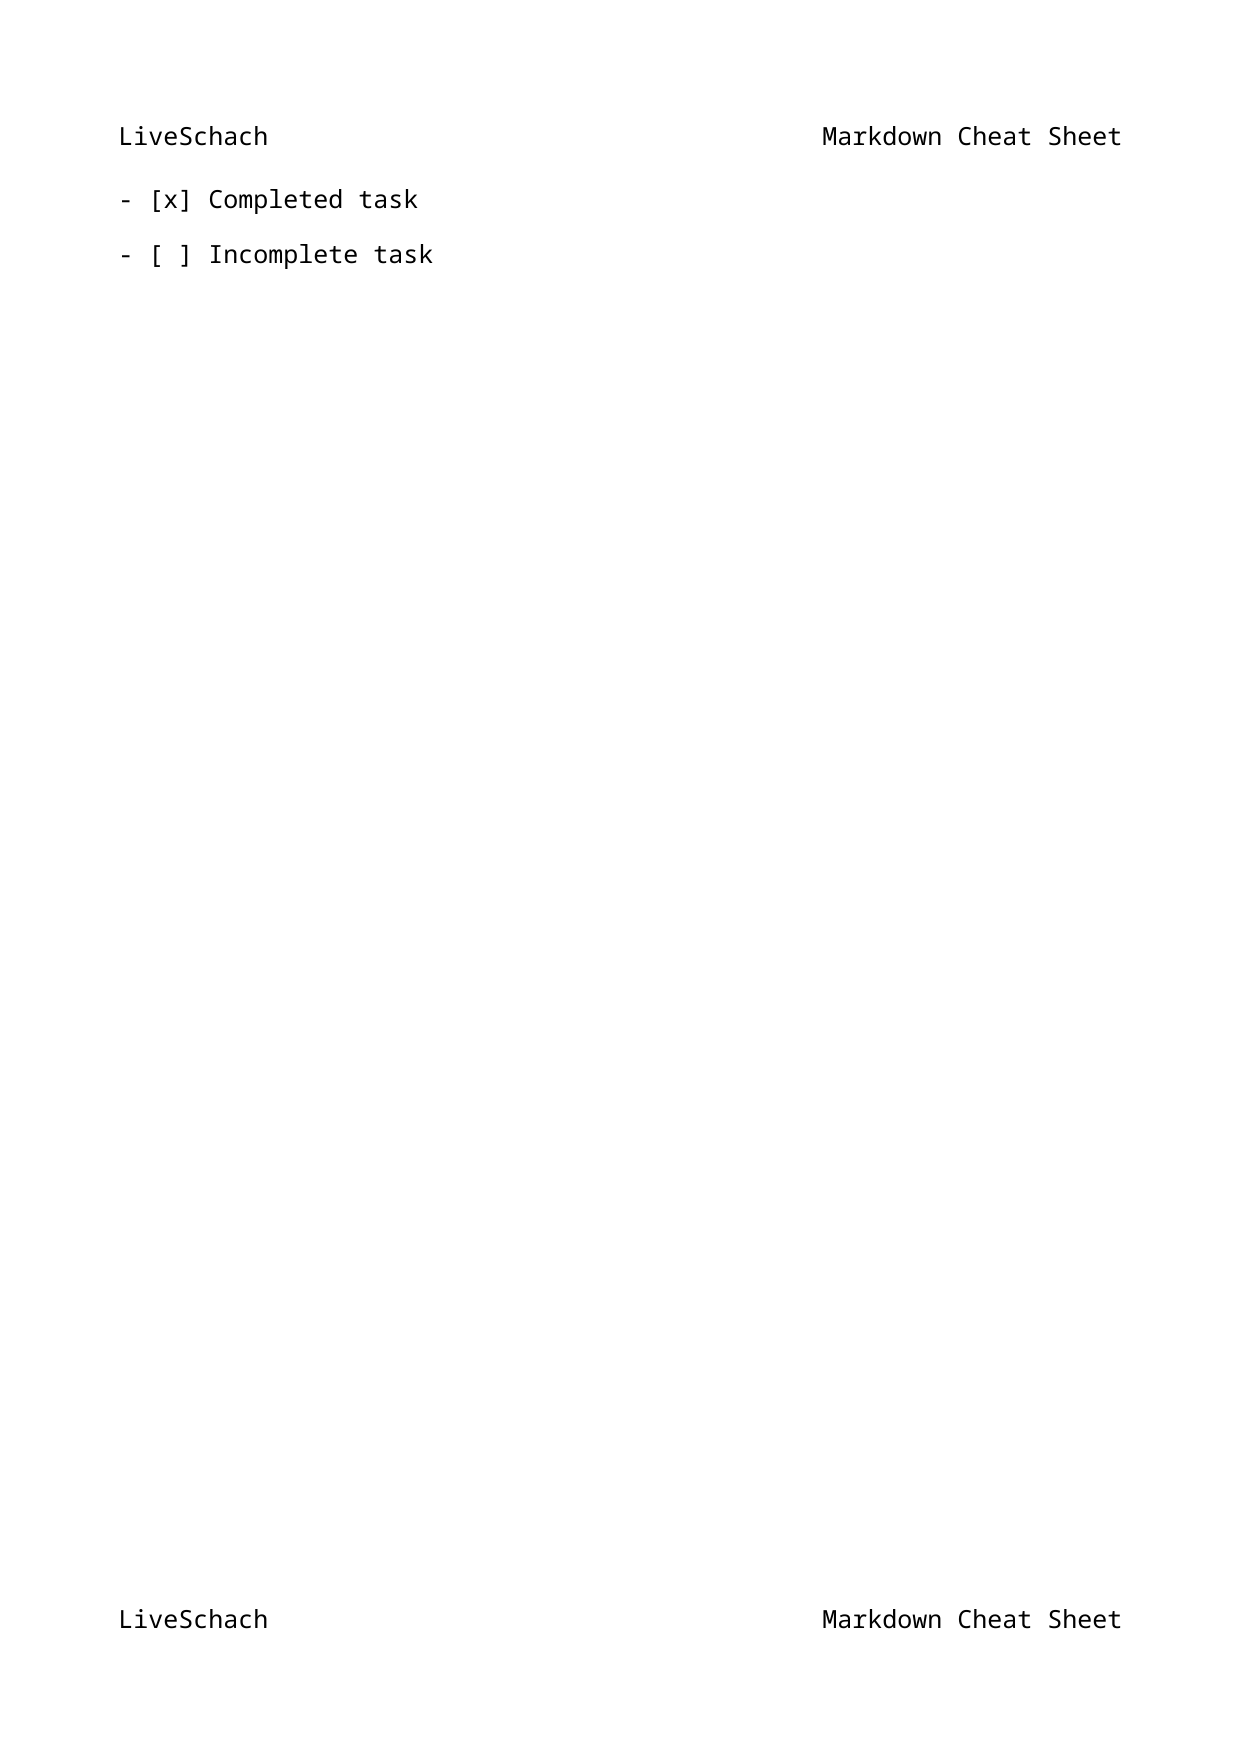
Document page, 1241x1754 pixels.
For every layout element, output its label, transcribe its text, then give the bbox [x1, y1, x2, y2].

text - [x] Completed task [118, 182, 1122, 216]
text - [ ] Incomplete task [118, 237, 1122, 271]
